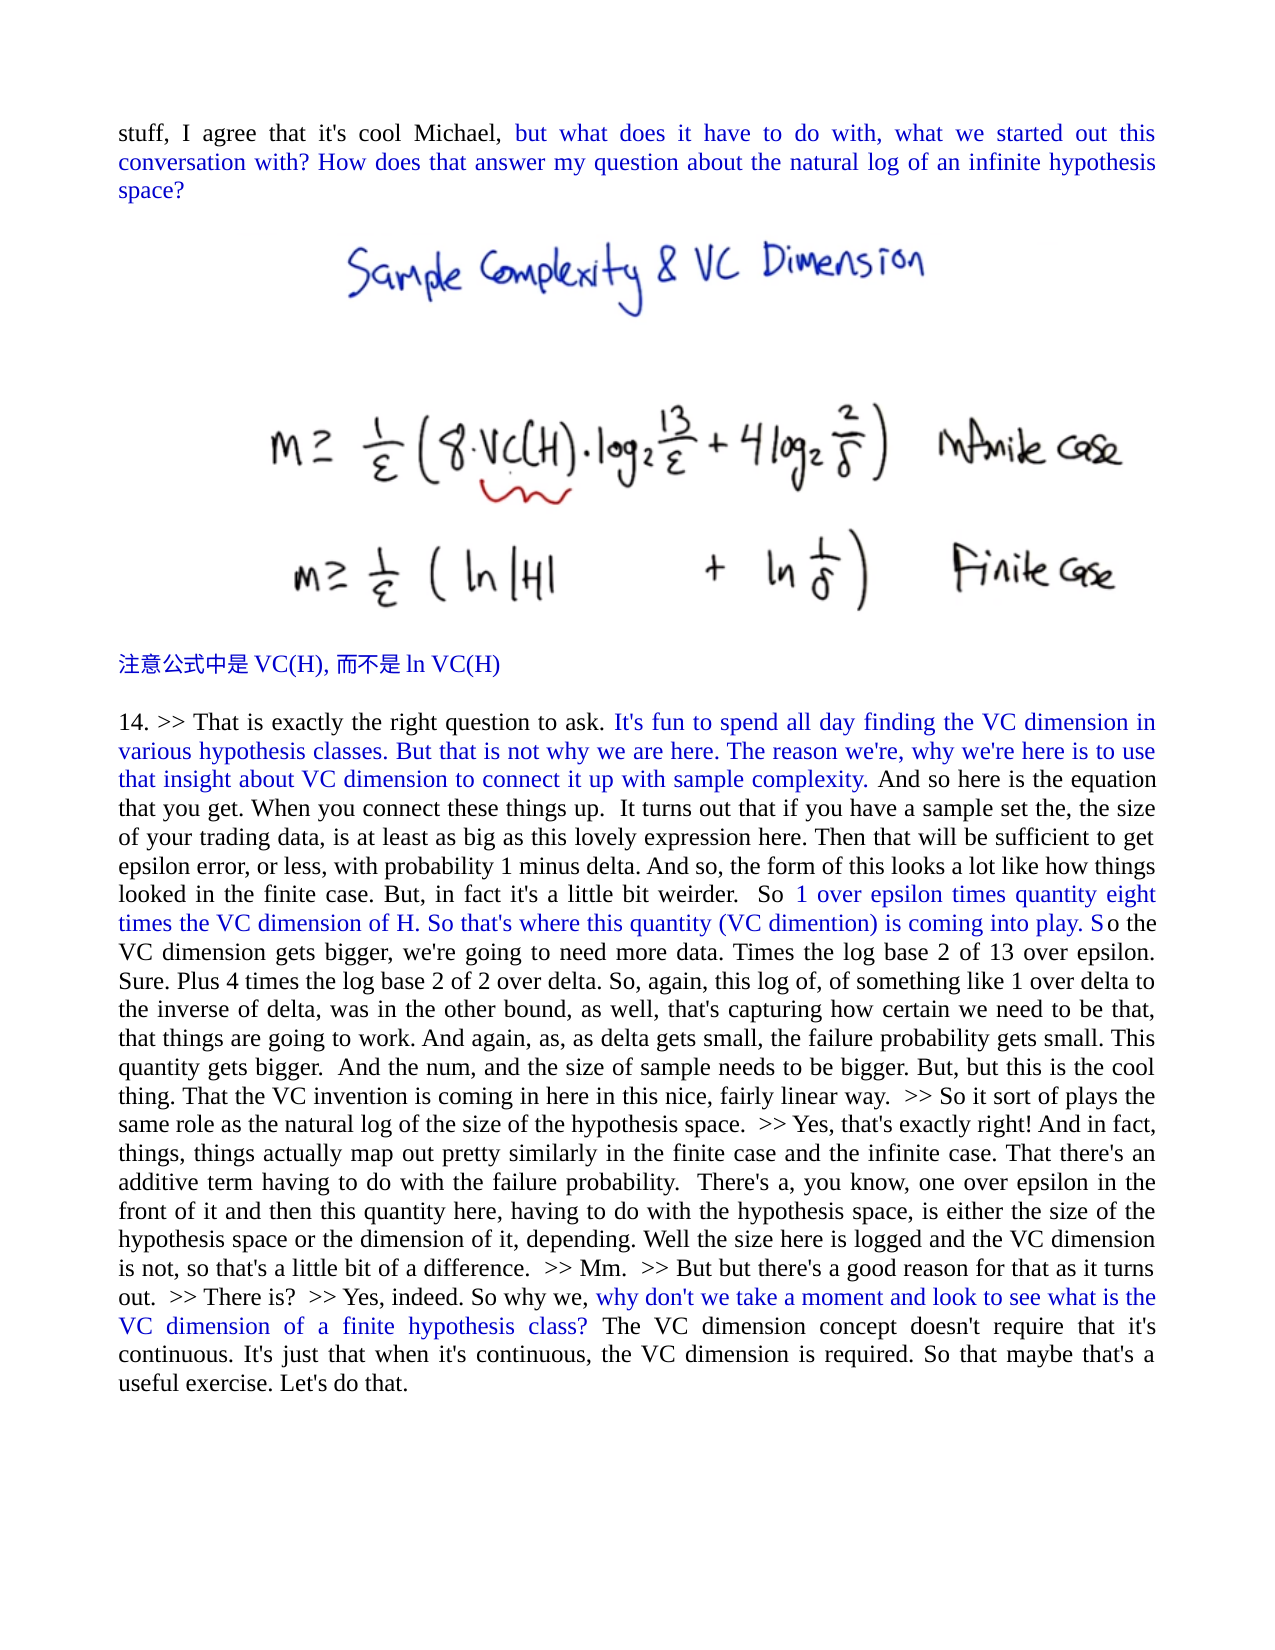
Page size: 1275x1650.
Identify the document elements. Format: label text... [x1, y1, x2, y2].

text stuff, I agree that it's cool Michael, but what does it have to do with, what we started out this conversation with? How does that answer my question about the natural log of an infinite hypothesis space? [118, 118, 1157, 204]
text 14. >> That is exactly the right question to ask. It's fun to spend all day finding the VC dimension in various hypothesis classes. But that is not why we are here. The reason we're, why we're here is to use that insight about VC dimension to connect it up with sample complexity. And so here is the equation that you get. When you connect these things up. It turns out that if you have a sample set the, the size of your trading data, is at least as big as this lovely expression here. Then that will be sufficient to get epsilon error, or less, with probability 1 minus delta. And so, the form of this looks a lot like how things looked in the finite case. But, in fact it's a little bit weirder. So 1 over epsilon times quantity eight times the VC dimension of H. So that's where this quantity (VC dimention) is coming into play. So the VC dimension gets bigger, we're going to need more data. Times the log base 2 of 13 over epsilon. Sure. Plus 4 times the log base 2 of 2 over delta. So, again, this log of, of something like 1 over delta to the inverse of delta, was in the other bound, as well, that's capturing how certain we need to be that, that things are going to work. And again, as, as delta gets small, the failure probability gets small. This quantity gets bigger. And the num, and the size of sample needs to be bigger. But, but this is the cool thing. That the VC invention is coming in here in this nice, fairly linear way. >> So it sort of plays the same role as the natural log of the size of the hypothesis space. >> Yes, that's exactly right! And in fact, things, things actually map out pretty similarly in the finite case and the infinite case. That there's an additive term having to do with the failure probability. There's a, you know, one over epsilon in the front of it and then this quantity here, having to do with the hypothesis space, is either the size of the hypothesis space or the dimension of it, depending. Well the size here is logged and the VC dimension is not, so that's a little bit of a difference. >> Mm. >> But but there's a good reason for that as it turns out. >> There is? >> Yes, indeed. So why we, why don't we take a moment and look to see what is the VC dimension of a finite hypothesis class? The VC dimension concept doesn't require that it's continuous. It's just that when it's continuous, the VC dimension is required. So that maybe that's a useful exercise. Let's do that. [118, 707, 1157, 1397]
text 注意公式中是VC(H), 而不是ln VC(H) [118, 647, 1157, 678]
picture [118, 233, 1157, 618]
